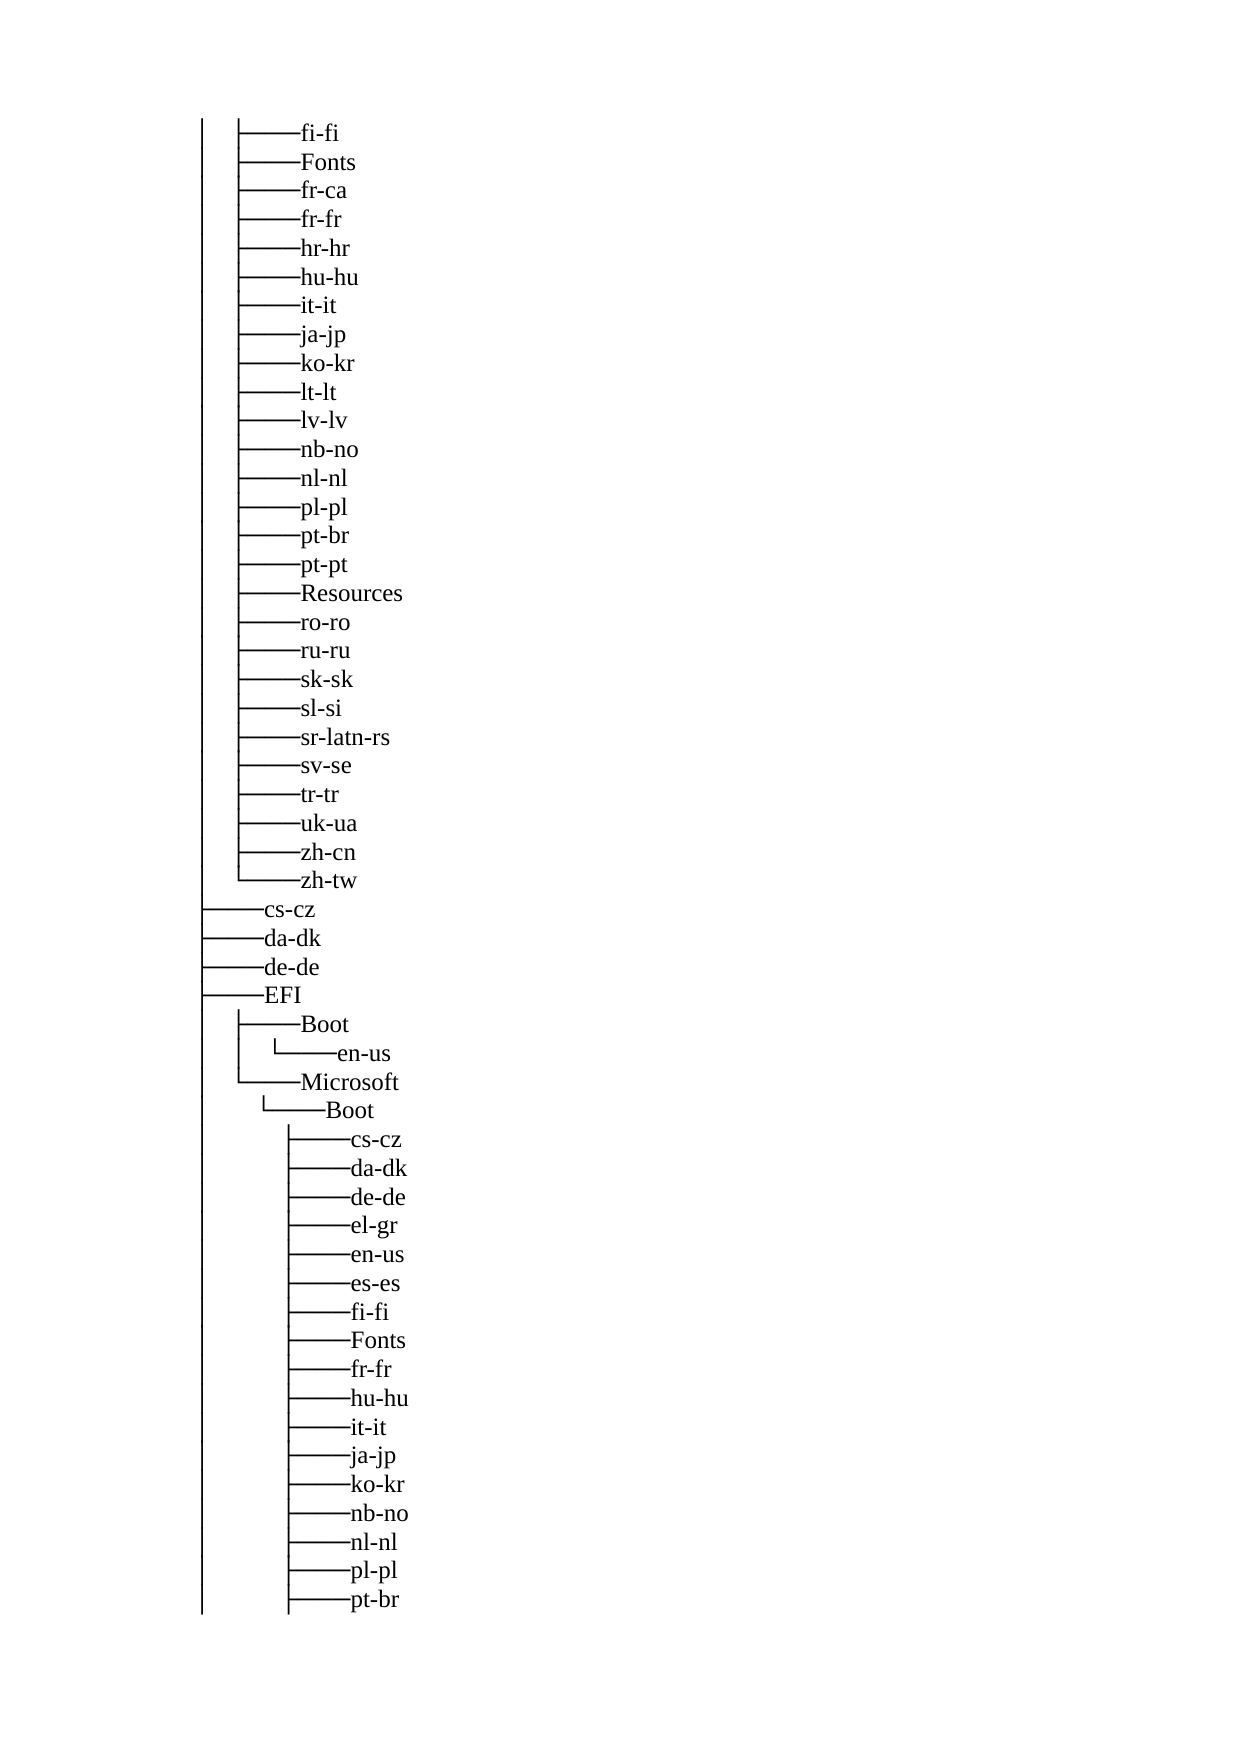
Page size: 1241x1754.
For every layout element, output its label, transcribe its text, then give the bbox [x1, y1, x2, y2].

text │ ├───fi-fi [118, 1297, 201, 1326]
text │ ├───ko-kr [289, 1469, 1122, 1498]
text │ ├───tr-tr [239, 779, 1122, 808]
text │ ├───fi-fi [203, 118, 237, 147]
text │ ├───nb-no [118, 1498, 201, 1527]
text │ ├───hu-hu [239, 262, 1122, 291]
text │ ├───el-gr [203, 1211, 287, 1239]
text │ ├───ro-ro [118, 607, 201, 636]
text │ ├───sv-se [118, 751, 201, 779]
text │ ├───da-dk [203, 1153, 287, 1182]
text │ ├───it-it [203, 1412, 287, 1441]
text │ ├───nl-nl [239, 463, 1122, 492]
text │ ├───de-de [118, 1182, 201, 1211]
text │ ├───sl-si [203, 693, 237, 722]
text ├───EFI [118, 981, 201, 1009]
text │ ├───sv-se [203, 751, 237, 779]
text │ ├───Fonts [289, 1326, 1122, 1354]
text │ ├───sk-sk [239, 664, 1122, 693]
text │ ├───nb-no [203, 434, 237, 463]
text │ ├───de-de [203, 1182, 287, 1211]
text │ ├───nl-nl [203, 1527, 287, 1556]
text │ ├───fr-ca [239, 176, 1122, 204]
text │ ├───pl-pl [289, 1556, 1122, 1584]
text │ ├───nb-no [239, 434, 1122, 463]
text │ ├───fr-fr [239, 204, 1122, 233]
text │ ├───ru-ru [118, 636, 201, 664]
text │ ├───fi-fi [118, 118, 201, 147]
text │ └───zh-tw [118, 866, 201, 894]
text │ ├───sv-se [239, 751, 1122, 779]
text │ ├───it-it [118, 291, 201, 319]
text │ ├───pl-pl [118, 492, 201, 521]
text │ ├───es-es [203, 1268, 287, 1297]
text │ ├───de-de [289, 1182, 1122, 1211]
text │ ├───lt-lt [239, 377, 1122, 406]
text │ ├───tr-tr [203, 779, 237, 808]
text │ ├───nb-no [118, 434, 201, 463]
text │ │ └───en-us [203, 1038, 237, 1067]
text │ ├───sl-si [118, 693, 201, 722]
text │ ├───lv-lv [203, 406, 237, 434]
text │ ├───hu-hu [289, 1383, 1122, 1412]
text │ ├───lv-lv [239, 406, 1122, 434]
text │ ├───hr-hr [203, 233, 237, 262]
text │ ├───ja-jp [203, 1441, 287, 1469]
text │ ├───da-dk [118, 1153, 201, 1182]
text │ ├───fr-fr [203, 1354, 287, 1383]
text │ ├───ja-jp [239, 319, 1122, 348]
text │ ├───cs-cz [289, 1124, 1122, 1153]
text │ │ └───en-us [239, 1038, 1122, 1067]
text │ ├───ro-ro [203, 607, 237, 636]
text │ ├───pt-pt [239, 549, 1122, 578]
text │ ├───da-dk [289, 1153, 1122, 1182]
text │ ├───sr-latn-rs [118, 722, 201, 751]
text │ └───zh-tw [203, 866, 1122, 894]
text ├───da-dk [118, 923, 201, 952]
text │ ├───fi-fi [239, 118, 1122, 147]
text │ ├───lt-lt [118, 377, 201, 406]
text │ ├───zh-cn [118, 837, 201, 866]
text │ ├───pt-br [118, 521, 201, 549]
text │ ├───Boot [203, 1009, 237, 1038]
text │ ├───en-us [203, 1239, 287, 1268]
text │ ├───uk-ua [239, 808, 1122, 837]
text │ ├───it-it [289, 1412, 1122, 1441]
text │ ├───fr-fr [118, 1354, 201, 1383]
text │ ├───ru-ru [203, 636, 237, 664]
text │ ├───zh-cn [203, 837, 237, 866]
text │ ├───pt-pt [203, 549, 237, 578]
text │ ├───ko-kr [203, 1469, 287, 1498]
text ├───EFI [203, 981, 1122, 1009]
text │ ├───ja-jp [118, 319, 201, 348]
text │ ├───uk-ua [203, 808, 237, 837]
text │ ├───zh-cn [239, 837, 1122, 866]
text │ ├───el-gr [289, 1211, 1122, 1239]
text │ ├───it-it [203, 291, 237, 319]
text │ ├───pt-pt [118, 549, 201, 578]
text │ ├───es-es [289, 1268, 1122, 1297]
text │ ├───pt-br [203, 1584, 287, 1613]
text │ ├───ko-kr [118, 1469, 201, 1498]
text ├───de-de [118, 952, 201, 981]
text ├───de-de [203, 952, 1122, 981]
text │ ├───nl-nl [118, 1527, 201, 1556]
text │ ├───cs-cz [203, 1124, 287, 1153]
text │ ├───fi-fi [289, 1297, 1122, 1326]
text │ ├───ko-kr [239, 348, 1122, 377]
text │ ├───pt-br [118, 1584, 201, 1613]
text ├───da-dk [203, 923, 1122, 952]
text │ ├───Fonts [118, 1326, 201, 1354]
text │ ├───fr-ca [203, 176, 237, 204]
text │ ├───hu-hu [118, 1383, 201, 1412]
text │ ├───Fonts [239, 147, 1122, 176]
text │ ├───ko-kr [118, 348, 201, 377]
text │ ├───Fonts [203, 147, 237, 176]
text ├───cs-cz [118, 894, 201, 923]
text │ └───Boot [118, 1096, 201, 1124]
text │ ├───hr-hr [239, 233, 1122, 262]
text │ ├───lv-lv [118, 406, 201, 434]
text │ ├───ko-kr [203, 348, 237, 377]
text │ ├───en-us [118, 1239, 201, 1268]
text │ ├───ru-ru [239, 636, 1122, 664]
text │ ├───sl-si [239, 693, 1122, 722]
text │ ├───ro-ro [239, 607, 1122, 636]
text │ ├───ja-jp [203, 319, 237, 348]
text │ ├───pt-br [203, 521, 237, 549]
text │ ├───fr-fr [118, 204, 201, 233]
text │ ├───pt-br [239, 521, 1122, 549]
text │ ├───sr-latn-rs [203, 722, 237, 751]
text │ ├───Boot [239, 1009, 1122, 1038]
text │ │ └───en-us [118, 1038, 201, 1067]
text │ ├───nl-nl [118, 463, 201, 492]
text │ ├───es-es [118, 1268, 201, 1297]
text │ ├───fr-fr [203, 204, 237, 233]
text │ ├───sk-sk [118, 664, 201, 693]
text │ ├───en-us [289, 1239, 1122, 1268]
text │ ├───nb-no [203, 1498, 287, 1527]
text │ ├───pl-pl [239, 492, 1122, 521]
text │ ├───ja-jp [289, 1441, 1122, 1469]
text │ ├───hu-hu [203, 1383, 287, 1412]
text ├───cs-cz [203, 894, 1122, 923]
text │ ├───lt-lt [203, 377, 237, 406]
text │ ├───pl-pl [203, 492, 237, 521]
text │ ├───fr-ca [118, 176, 201, 204]
text │ ├───Boot [118, 1009, 201, 1038]
text │ ├───uk-ua [118, 808, 201, 837]
text │ ├───pt-br [289, 1584, 1122, 1613]
text │ └───Microsoft [203, 1067, 1122, 1096]
text │ ├───nl-nl [289, 1527, 1122, 1556]
text │ ├───fi-fi [203, 1297, 287, 1326]
text │ ├───ja-jp [118, 1441, 201, 1469]
text │ ├───hu-hu [118, 262, 201, 291]
text │ ├───nl-nl [203, 463, 237, 492]
text │ ├───hr-hr [118, 233, 201, 262]
text │ ├───Resources [203, 578, 237, 607]
text │ ├───pl-pl [203, 1556, 287, 1584]
text │ ├───it-it [239, 291, 1122, 319]
text │ ├───fr-fr [289, 1354, 1122, 1383]
text │ ├───it-it [118, 1412, 201, 1441]
text │ ├───nb-no [289, 1498, 1122, 1527]
text │ └───Boot [203, 1096, 1122, 1124]
text │ └───Microsoft [118, 1067, 201, 1096]
text │ ├───el-gr [118, 1211, 201, 1239]
text │ ├───pl-pl [118, 1556, 201, 1584]
text │ ├───Fonts [203, 1326, 287, 1354]
text │ ├───cs-cz [118, 1124, 201, 1153]
text │ ├───sr-latn-rs [239, 722, 1122, 751]
text │ ├───Resources [118, 578, 201, 607]
text │ ├───tr-tr [118, 779, 201, 808]
text │ ├───Resources [239, 578, 1122, 607]
text │ ├───hu-hu [203, 262, 237, 291]
text │ ├───sk-sk [203, 664, 237, 693]
text │ ├───Fonts [118, 147, 201, 176]
